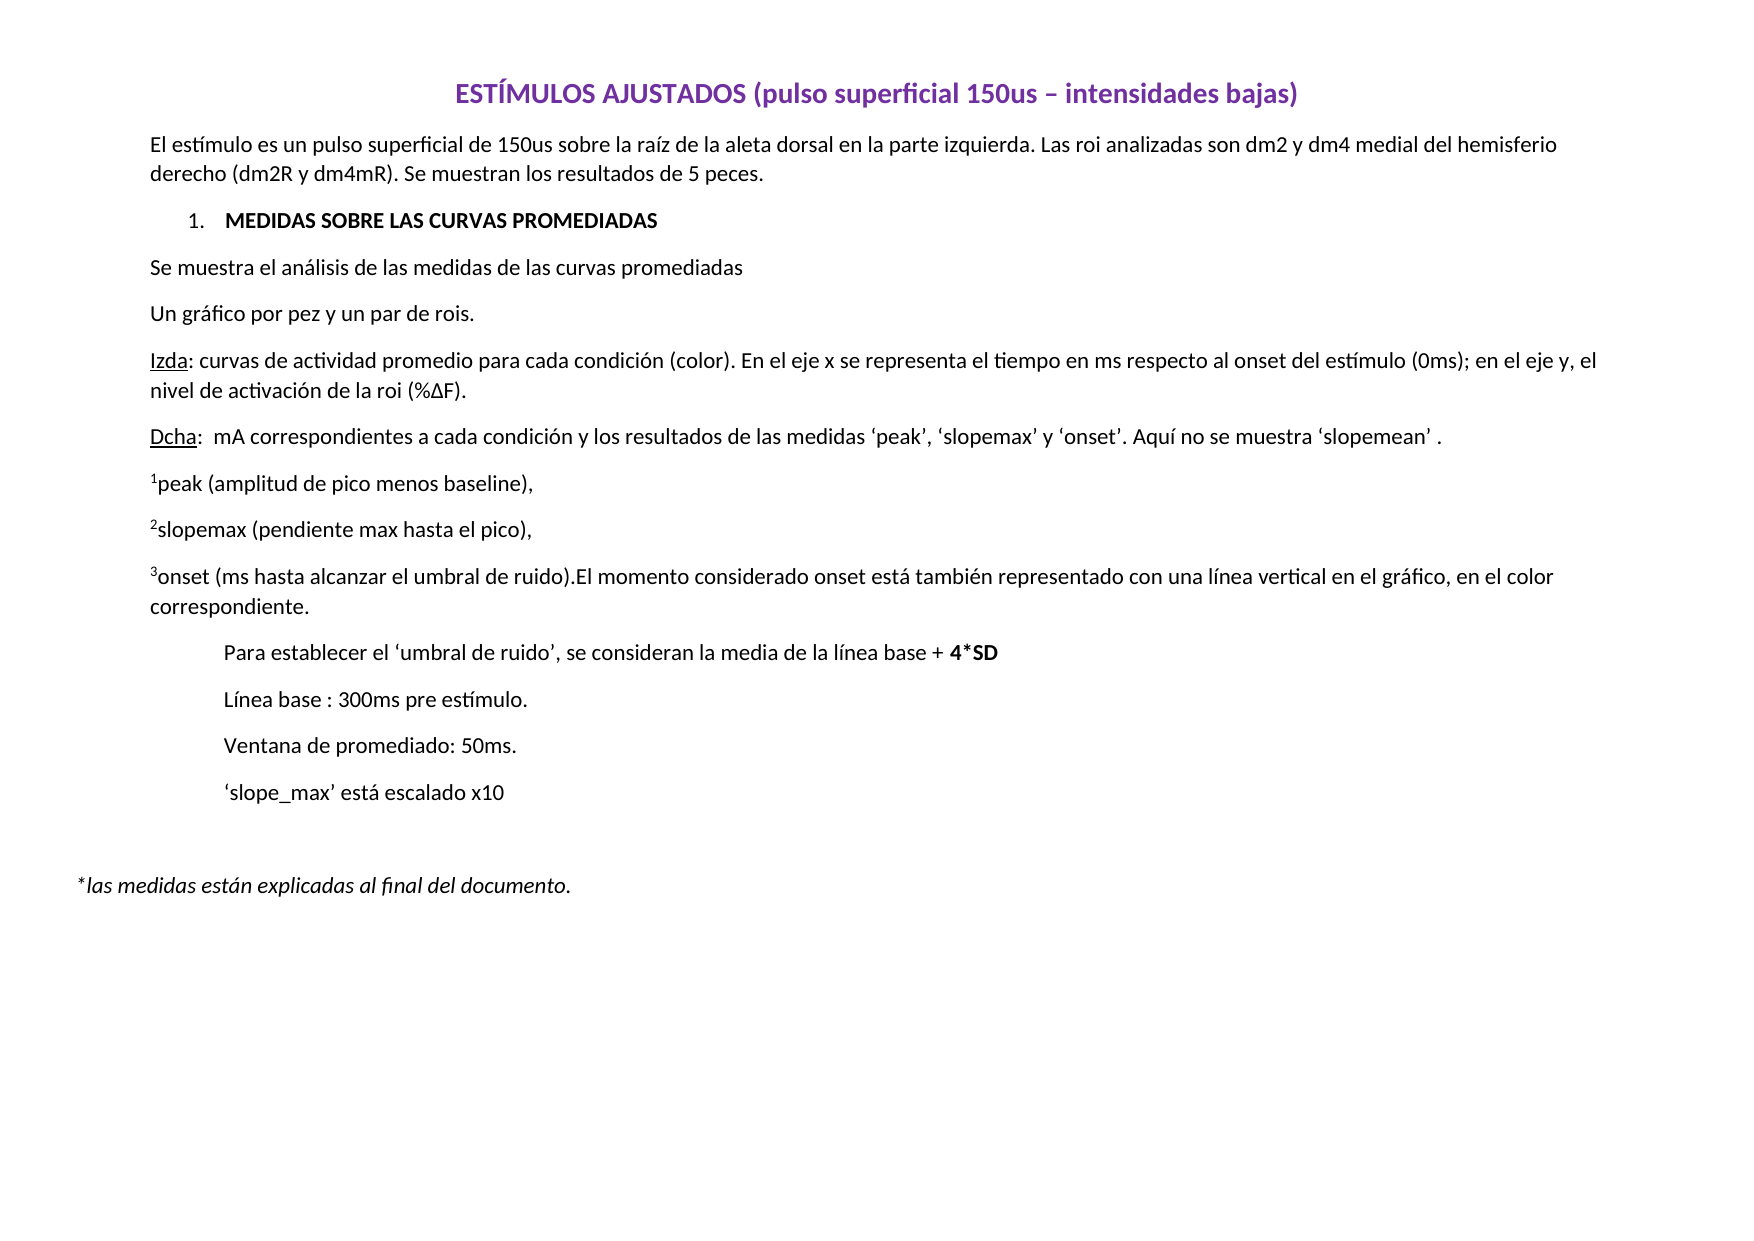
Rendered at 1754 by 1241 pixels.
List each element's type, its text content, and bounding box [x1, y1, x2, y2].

text ‘slope_max’ está escalado x10 [224, 778, 1604, 806]
text El estímulo es un pulso superficial de 150us sobre la raíz de la aleta dorsal en la parte izquierda. Las roi analizadas son dm2 y dm4 medial del hemisferio derecho (dm2R y dm4mR). Se muestran los resultados de 5 peces. [150, 130, 1604, 188]
text Para establecer el ‘umbral de ruido’, se consideran la media de la línea base + 4*SD [224, 638, 1604, 666]
text Se muestra el análisis de las medidas de las curvas promediadas [150, 253, 1604, 281]
list MEDIDAS SOBRE LAS CURVAS PROMEDIADAS [187, 206, 1604, 234]
text Dcha: mA correspondientes a cada condición y los resultados de las medidas ‘peak’, ‘slopemax’ y ‘onset’. Aquí no se muestra ‘slopemean’ . [150, 422, 1604, 450]
text ESTÍMULOS AJUSTADOS (pulso superficial 150us – intensidades bajas) [150, 75, 1604, 111]
text Línea base : 300ms pre estímulo. [224, 685, 1604, 713]
text 2slopemax (pendiente max hasta el pico), [150, 515, 1604, 543]
text 1peak (amplitud de pico menos baseline), [150, 469, 1604, 497]
text Un gráfico por pez y un par de rois. [150, 299, 1604, 327]
text Ventana de promediado: 50ms. [224, 732, 1604, 759]
text 3onset (ms hasta alcanzar el umbral de ruido).El momento considerado onset está también representado con una línea vertical en el gráfico, en el color correspondiente. [150, 562, 1604, 620]
text Izda: curvas de actividad promedio para cada condición (color). En el eje x se representa el tiempo en ms respecto al onset del estímulo (0ms); en el eje y, el nivel de activación de la roi (%ΔF). [150, 346, 1604, 404]
text *las medidas están explicadas al final del documento. [75, 871, 1604, 899]
